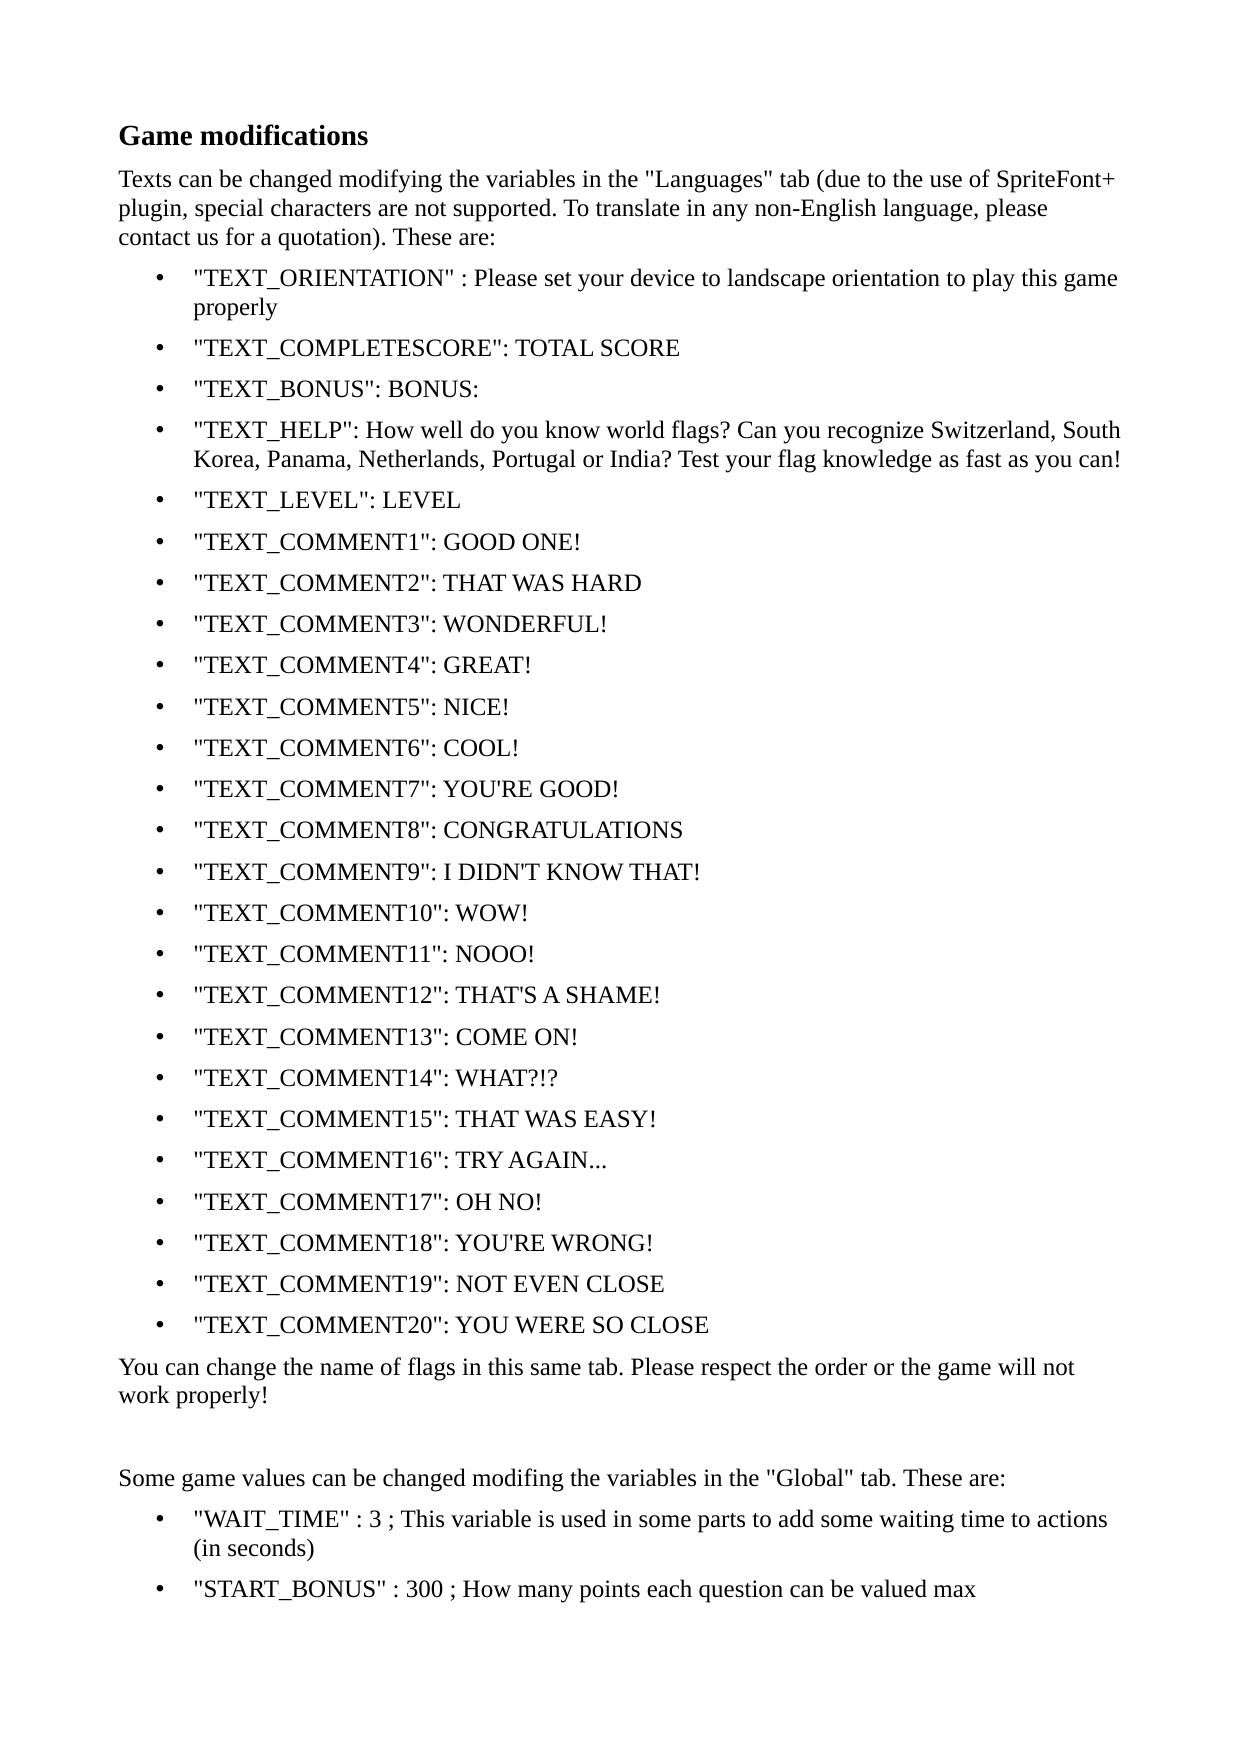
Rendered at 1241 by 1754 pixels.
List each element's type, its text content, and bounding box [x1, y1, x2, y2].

text You can change the name of flags in this same tab. Please respect the order or the game will not work properly! [118, 1352, 1122, 1409]
list "TEXT_COMMENT17": OH NO! [156, 1187, 1122, 1215]
list "TEXT_COMMENT15": THAT WAS EASY! [156, 1104, 1122, 1133]
list "START_BONUS" : 300 ; How many points each question can be valued max [156, 1574, 1122, 1603]
list "TEXT_HELP": How well do you know world flags? Can you recognize Switzerland, South Korea, Panama, Netherlands, Portugal or India? Test your flag knowledge as fast as you can! [156, 415, 1122, 473]
text Game modifications [118, 118, 1122, 152]
list "TEXT_LEVEL": LEVEL [156, 485, 1122, 514]
list "TEXT_COMMENT4": GREAT! [156, 650, 1122, 679]
list "TEXT_COMMENT8": CONGRATULATIONS [156, 815, 1122, 844]
list "TEXT_COMMENT5": NICE! [156, 692, 1122, 720]
list "TEXT_ORIENTATION" : Please set your device to landscape orientation to play this game properly [156, 263, 1122, 320]
list "TEXT_BONUS": BONUS: [156, 374, 1122, 403]
list "TEXT_COMMENT3": WONDERFUL! [156, 609, 1122, 638]
text Some game values can be changed modifing the variables in the "Global" tab. These are: [118, 1463, 1122, 1492]
list "TEXT_COMMENT16": TRY AGAIN... [156, 1145, 1122, 1174]
list "TEXT_COMMENT20": YOU WERE SO CLOSE [156, 1310, 1122, 1339]
list "TEXT_COMMENT9": I DIDN'T KNOW THAT! [156, 857, 1122, 885]
list "TEXT_COMMENT12": THAT'S A SHAME! [156, 980, 1122, 1009]
list "TEXT_COMMENT7": YOU'RE GOOD! [156, 774, 1122, 803]
list "TEXT_COMMENT14": WHAT?!? [156, 1063, 1122, 1092]
list "TEXT_COMPLETESCORE": TOTAL SCORE [156, 333, 1122, 362]
list "TEXT_COMMENT11": NOOO! [156, 939, 1122, 968]
text Texts can be changed modifying the variables in the "Languages" tab (due to the use of SpriteFont+ plugin, special characters are not supported. To translate in any non-English language, please contact us for a quotation). These are: [118, 164, 1122, 250]
list "TEXT_COMMENT10": WOW! [156, 898, 1122, 927]
list "WAIT_TIME" : 3 ; This variable is used in some parts to add some waiting time to actions (in seconds) [156, 1504, 1122, 1562]
list "TEXT_COMMENT2": THAT WAS HARD [156, 568, 1122, 597]
list "TEXT_COMMENT13": COME ON! [156, 1022, 1122, 1050]
list "TEXT_COMMENT18": YOU'RE WRONG! [156, 1228, 1122, 1257]
list "TEXT_COMMENT19": NOT EVEN CLOSE [156, 1269, 1122, 1298]
list "TEXT_COMMENT1": GOOD ONE! [156, 527, 1122, 555]
list "TEXT_COMMENT6": COOL! [156, 733, 1122, 762]
